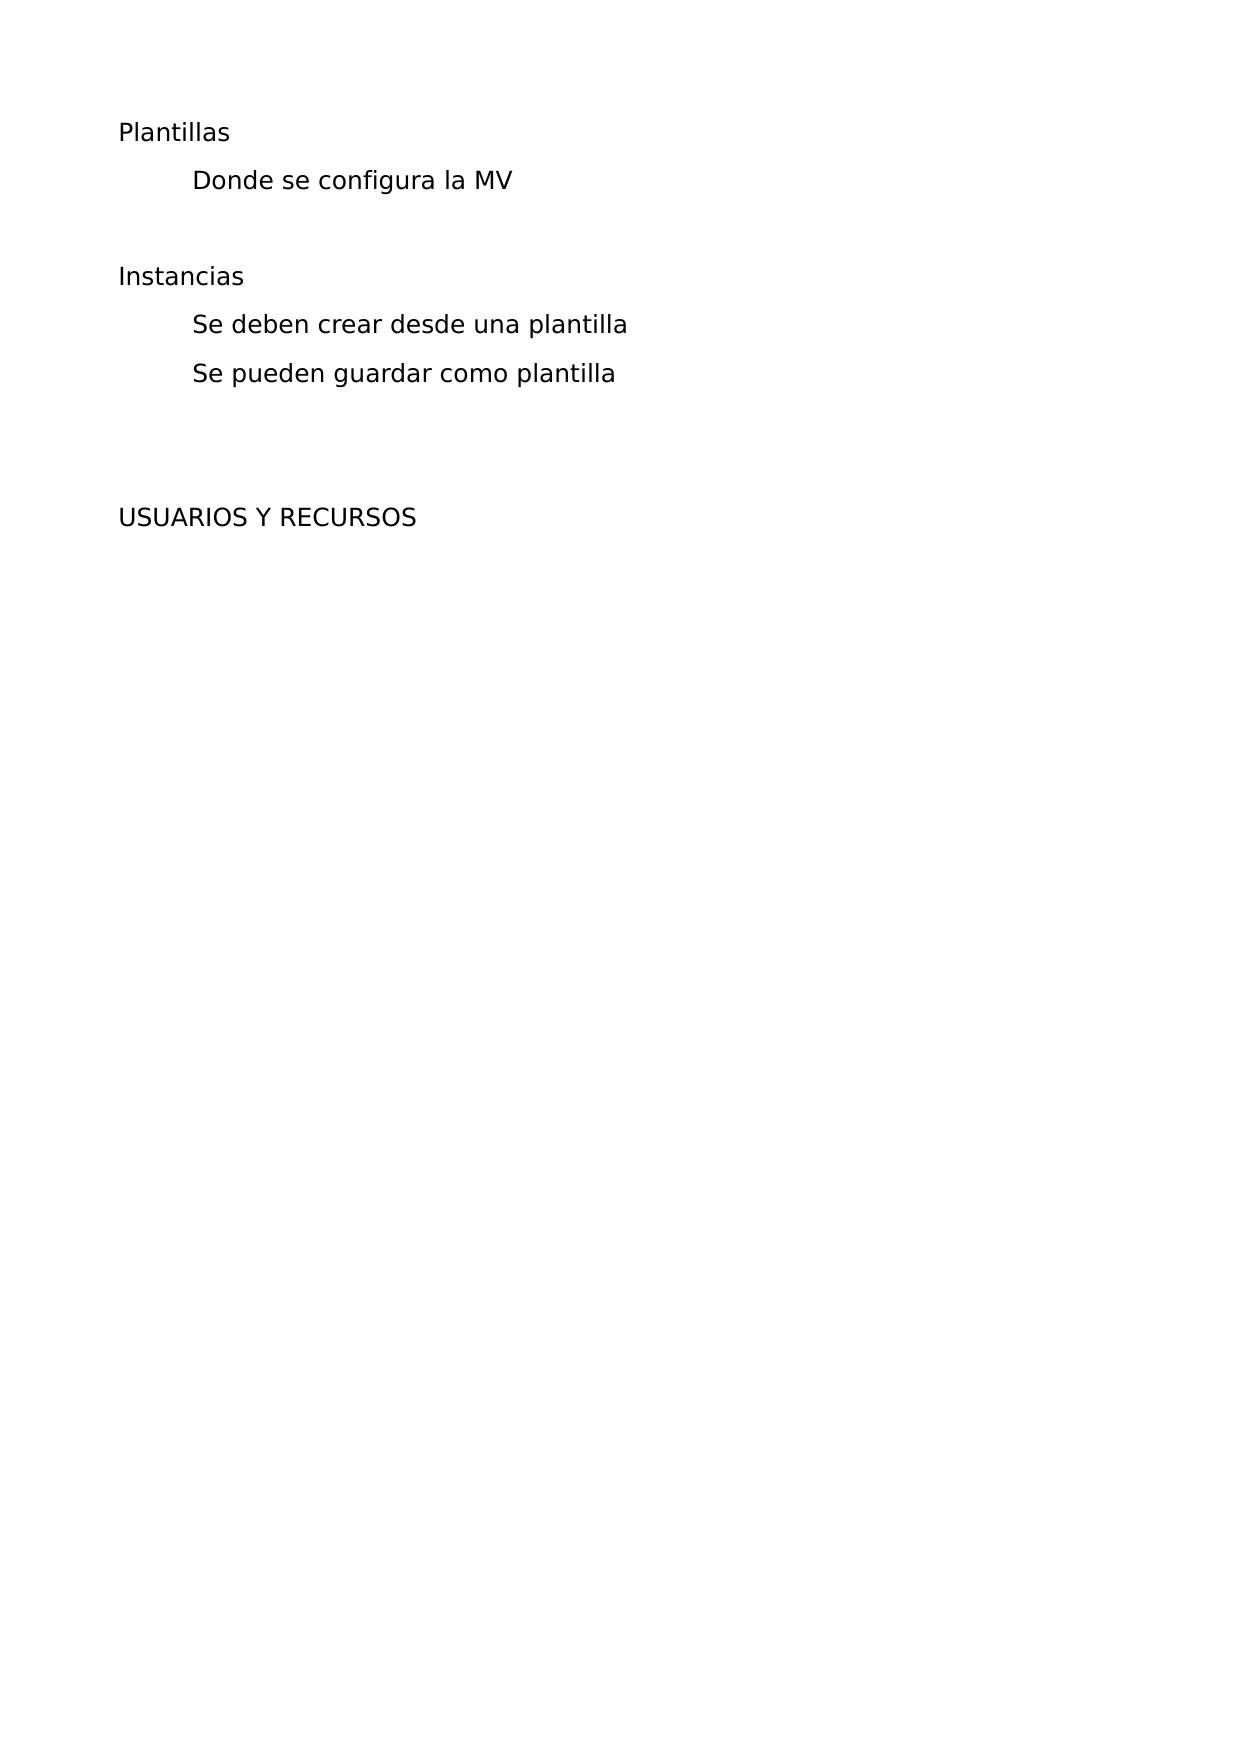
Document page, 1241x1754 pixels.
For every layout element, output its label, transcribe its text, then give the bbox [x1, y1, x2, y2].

text Instancias [118, 262, 1122, 292]
text Se deben crear desde una plantilla [118, 311, 1122, 340]
text Se pueden guardar como plantilla [118, 359, 1122, 388]
text Plantillas [118, 118, 1122, 147]
text USUARIOS Y RECURSOS [118, 503, 1122, 532]
text Donde se configura la MV [118, 166, 1122, 195]
